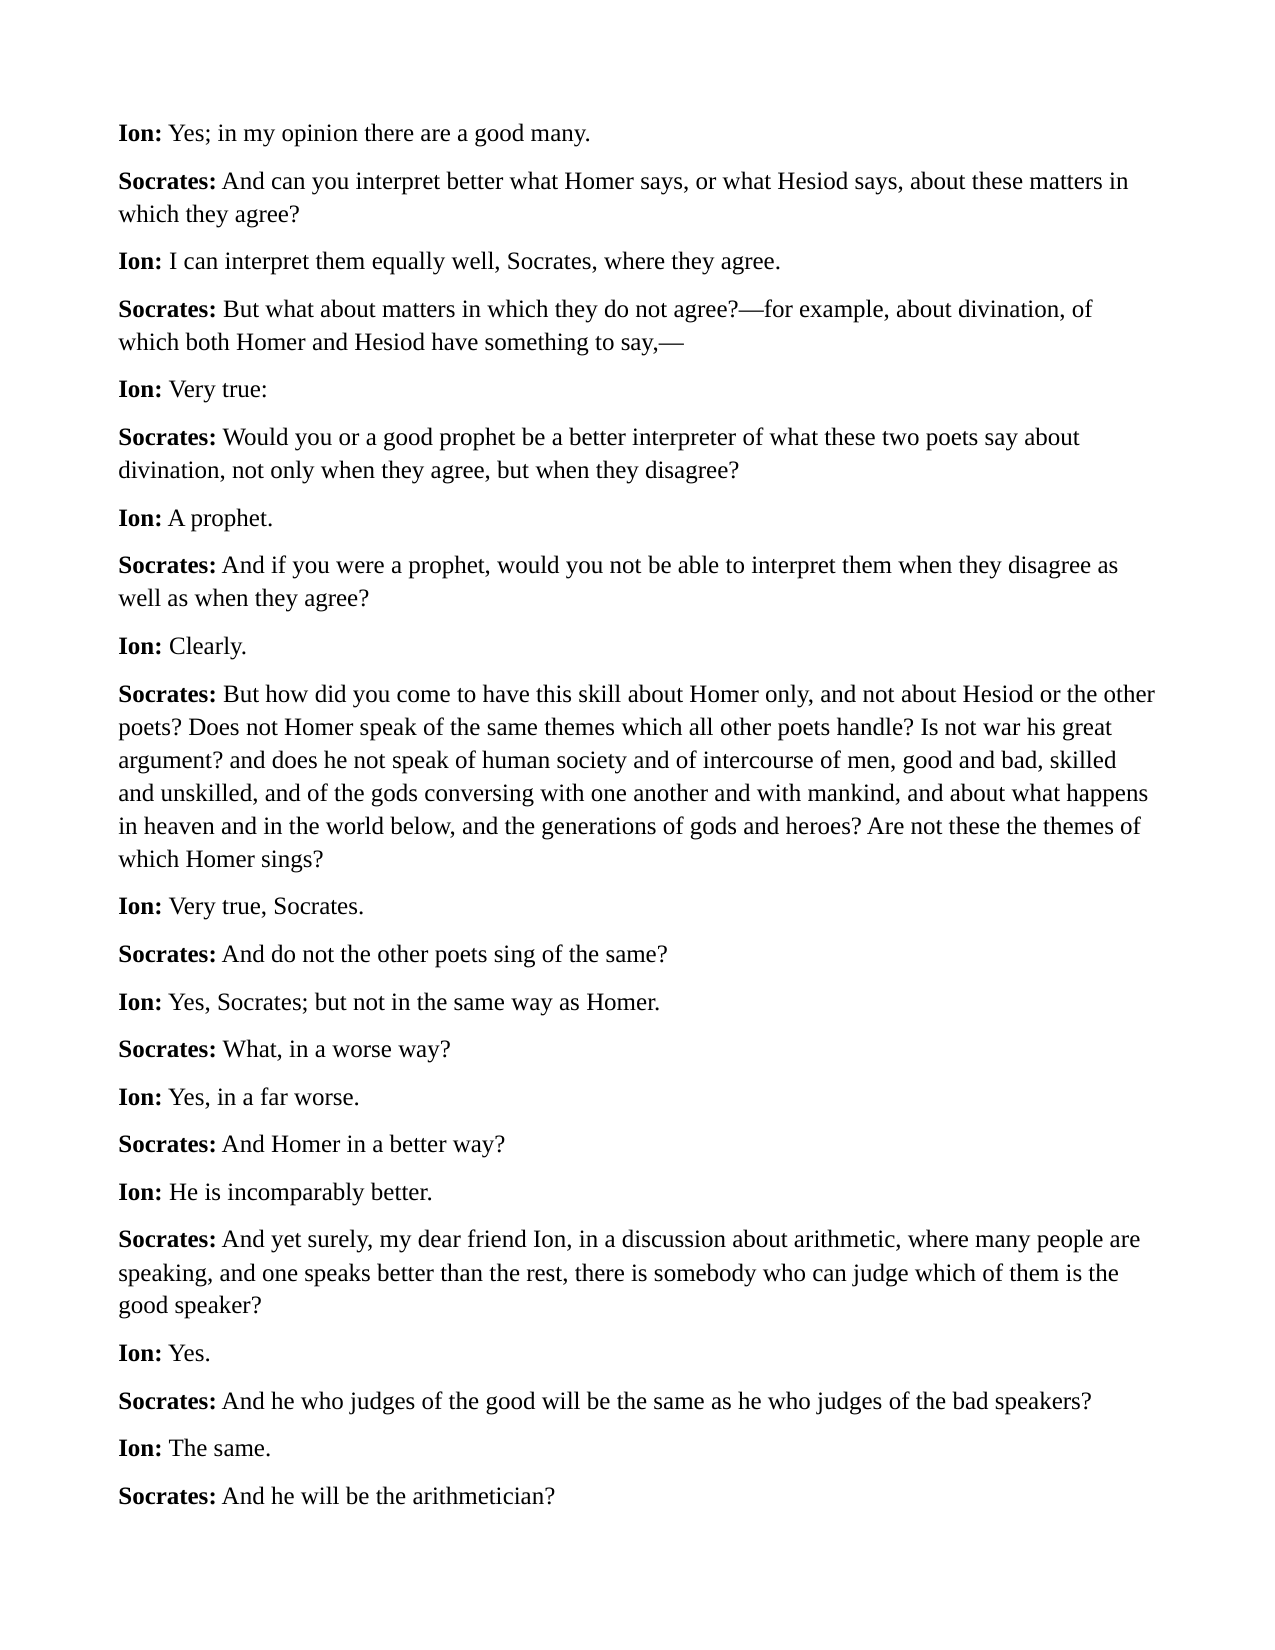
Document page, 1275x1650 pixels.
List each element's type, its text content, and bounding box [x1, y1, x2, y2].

text Ion: I can interpret them equally well, Socrates, where they agree. [118, 246, 1157, 275]
text Socrates: Would you or a good prophet be a better interpreter of what these two poets say about divination, not only when they agree, but when they disagree? [118, 422, 1157, 484]
text Socrates: And yet surely, my dear friend Ion, in a discussion about arithmetic, where many people are speaking, and one speaks better than the rest, there is somebody who can judge which of them is the good speaker? [118, 1224, 1157, 1319]
text Socrates: And Homer in a better way? [118, 1129, 1157, 1158]
text Ion: A prophet. [118, 503, 1157, 532]
text Ion: Yes. [118, 1338, 1157, 1367]
text Ion: Clearly. [118, 631, 1157, 660]
text Ion: Very true, Socrates. [118, 891, 1157, 920]
text Ion: The same. [118, 1433, 1157, 1462]
text Ion: Yes; in my opinion there are a good many. [118, 118, 1157, 147]
text Ion: Very true: [118, 374, 1157, 403]
text Socrates: And do not the other poets sing of the same? [118, 939, 1157, 968]
text Socrates: But how did you come to have this skill about Homer only, and not about Hesiod or the other poets? Does not Homer speak of the same themes which all other poets handle? Is not war his great argument? and does he not speak of human society and of intercourse of men, good and bad, skilled and unskilled, and of the gods conversing with one another and with mankind, and about what happens in heaven and in the world below, and the generations of gods and heroes? Are not these the themes of which Homer sings? [118, 679, 1157, 872]
text Socrates: And he will be the arithmetician? [118, 1481, 1157, 1510]
text Socrates: And can you interpret better what Homer says, or what Hesiod says, about these matters in which they agree? [118, 166, 1157, 227]
text Ion: Yes, in a far worse. [118, 1082, 1157, 1111]
text Ion: He is incomparably better. [118, 1177, 1157, 1206]
text Socrates: But what about matters in which they do not agree?—for example, about divination, of which both Homer and Hesiod have something to say,— [118, 294, 1157, 356]
text Socrates: And if you were a prophet, would you not be able to interpret them when they disagree as well as when they agree? [118, 550, 1157, 612]
text Socrates: And he who judges of the good will be the same as he who judges of the bad speakers? [118, 1386, 1157, 1414]
text Ion: Yes, Socrates; but not in the same way as Homer. [118, 987, 1157, 1015]
text Socrates: What, in a worse way? [118, 1034, 1157, 1063]
